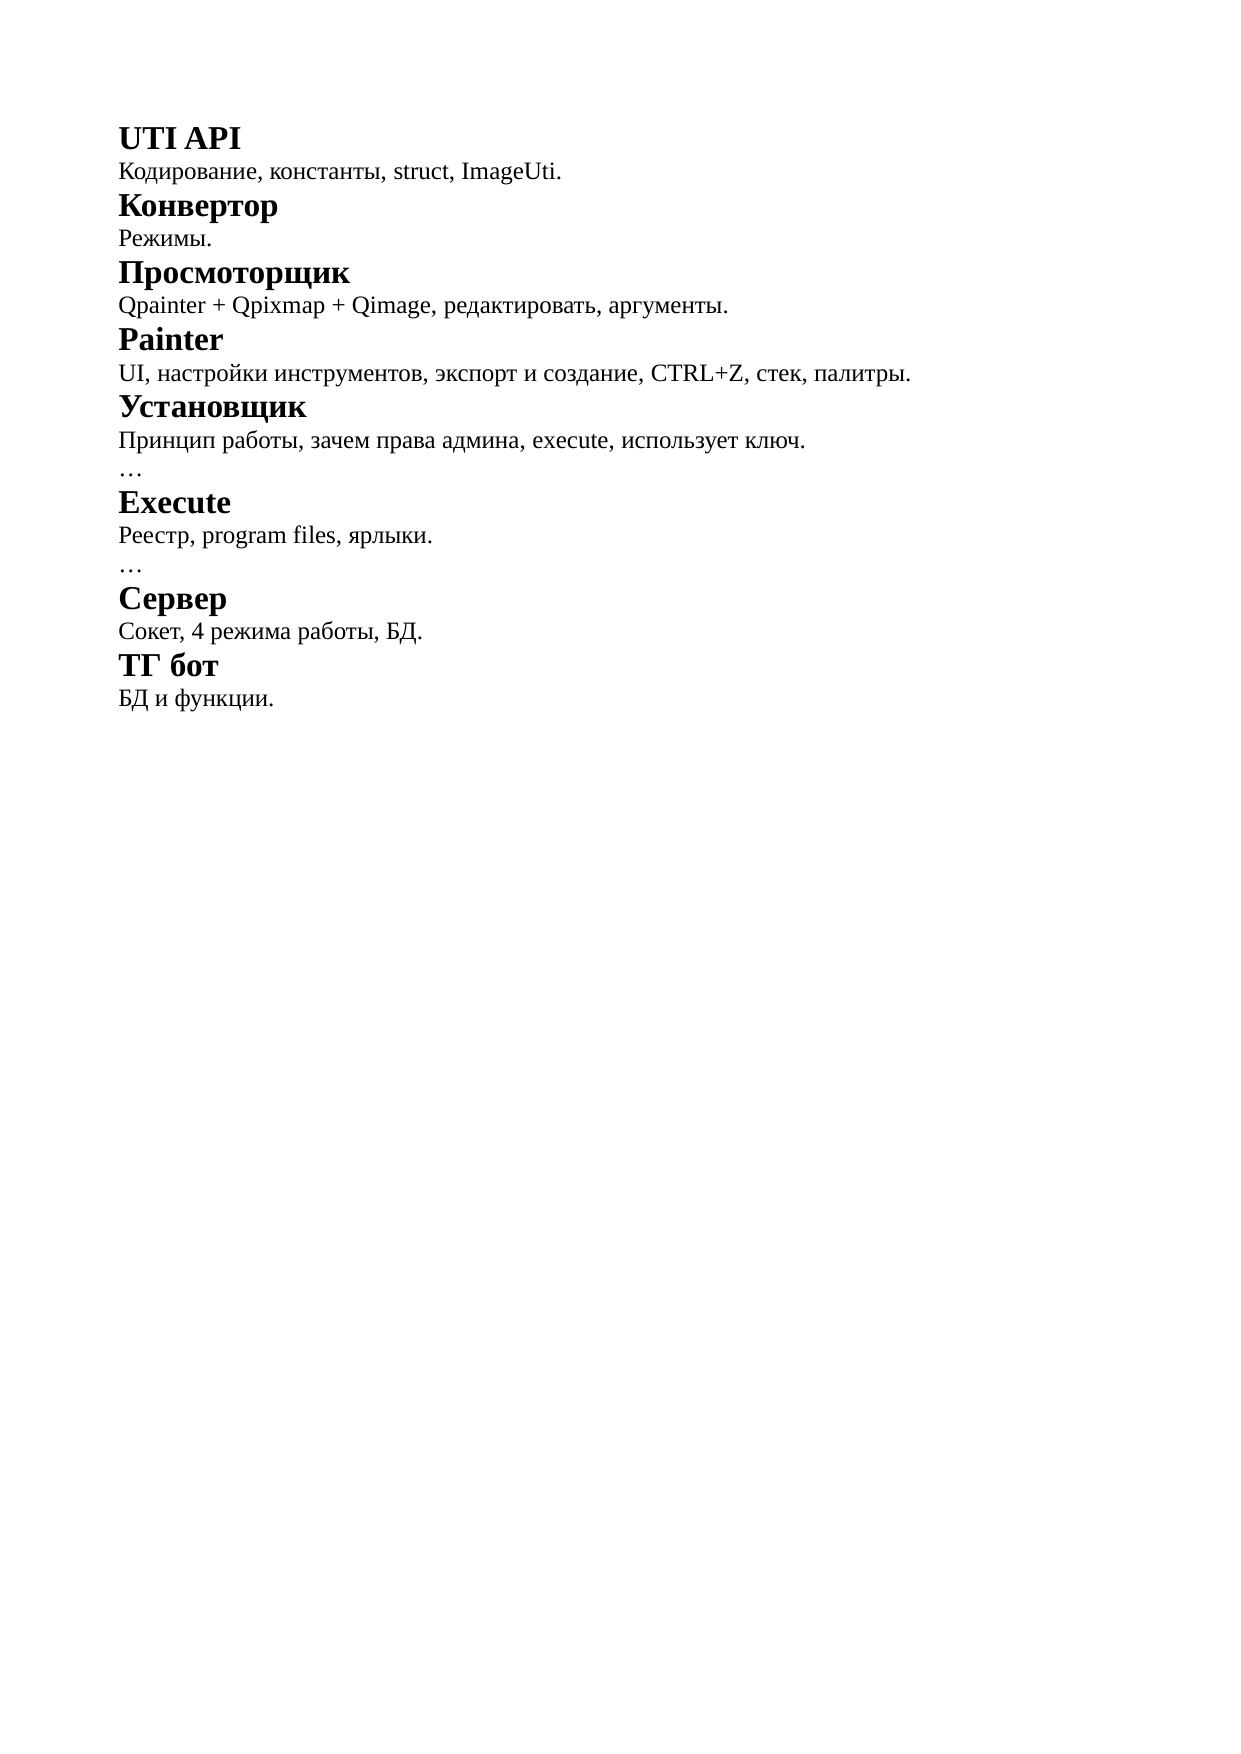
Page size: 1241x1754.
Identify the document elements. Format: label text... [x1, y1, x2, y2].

text Конвертор [118, 185, 1122, 223]
text Кодирование, константы, struct, ImageUti. [118, 156, 1122, 185]
text … [118, 549, 1122, 578]
text Режимы. [118, 223, 1122, 252]
text Execute [118, 482, 1122, 521]
text Просмоторщик [118, 252, 1122, 291]
text Сервер [118, 578, 1122, 616]
text БД и функции. [118, 683, 1122, 712]
text UTI API [118, 118, 1122, 156]
text UI, настройки инструментов, экспорт и создание, CTRL+Z, стек, палитры. [118, 358, 1122, 386]
text Принцип работы, зачем права админа, execute, использует ключ. [118, 425, 1122, 453]
text Painter [118, 319, 1122, 358]
text ТГ бот [118, 645, 1122, 683]
text Установщик [118, 386, 1122, 425]
text Qpainter + Qpixmap + Qimage, редактировать, аргументы. [118, 291, 1122, 319]
text … [118, 453, 1122, 482]
text Сокет, 4 режима работы, БД. [118, 616, 1122, 645]
text Реестр, program files, ярлыки. [118, 521, 1122, 549]
